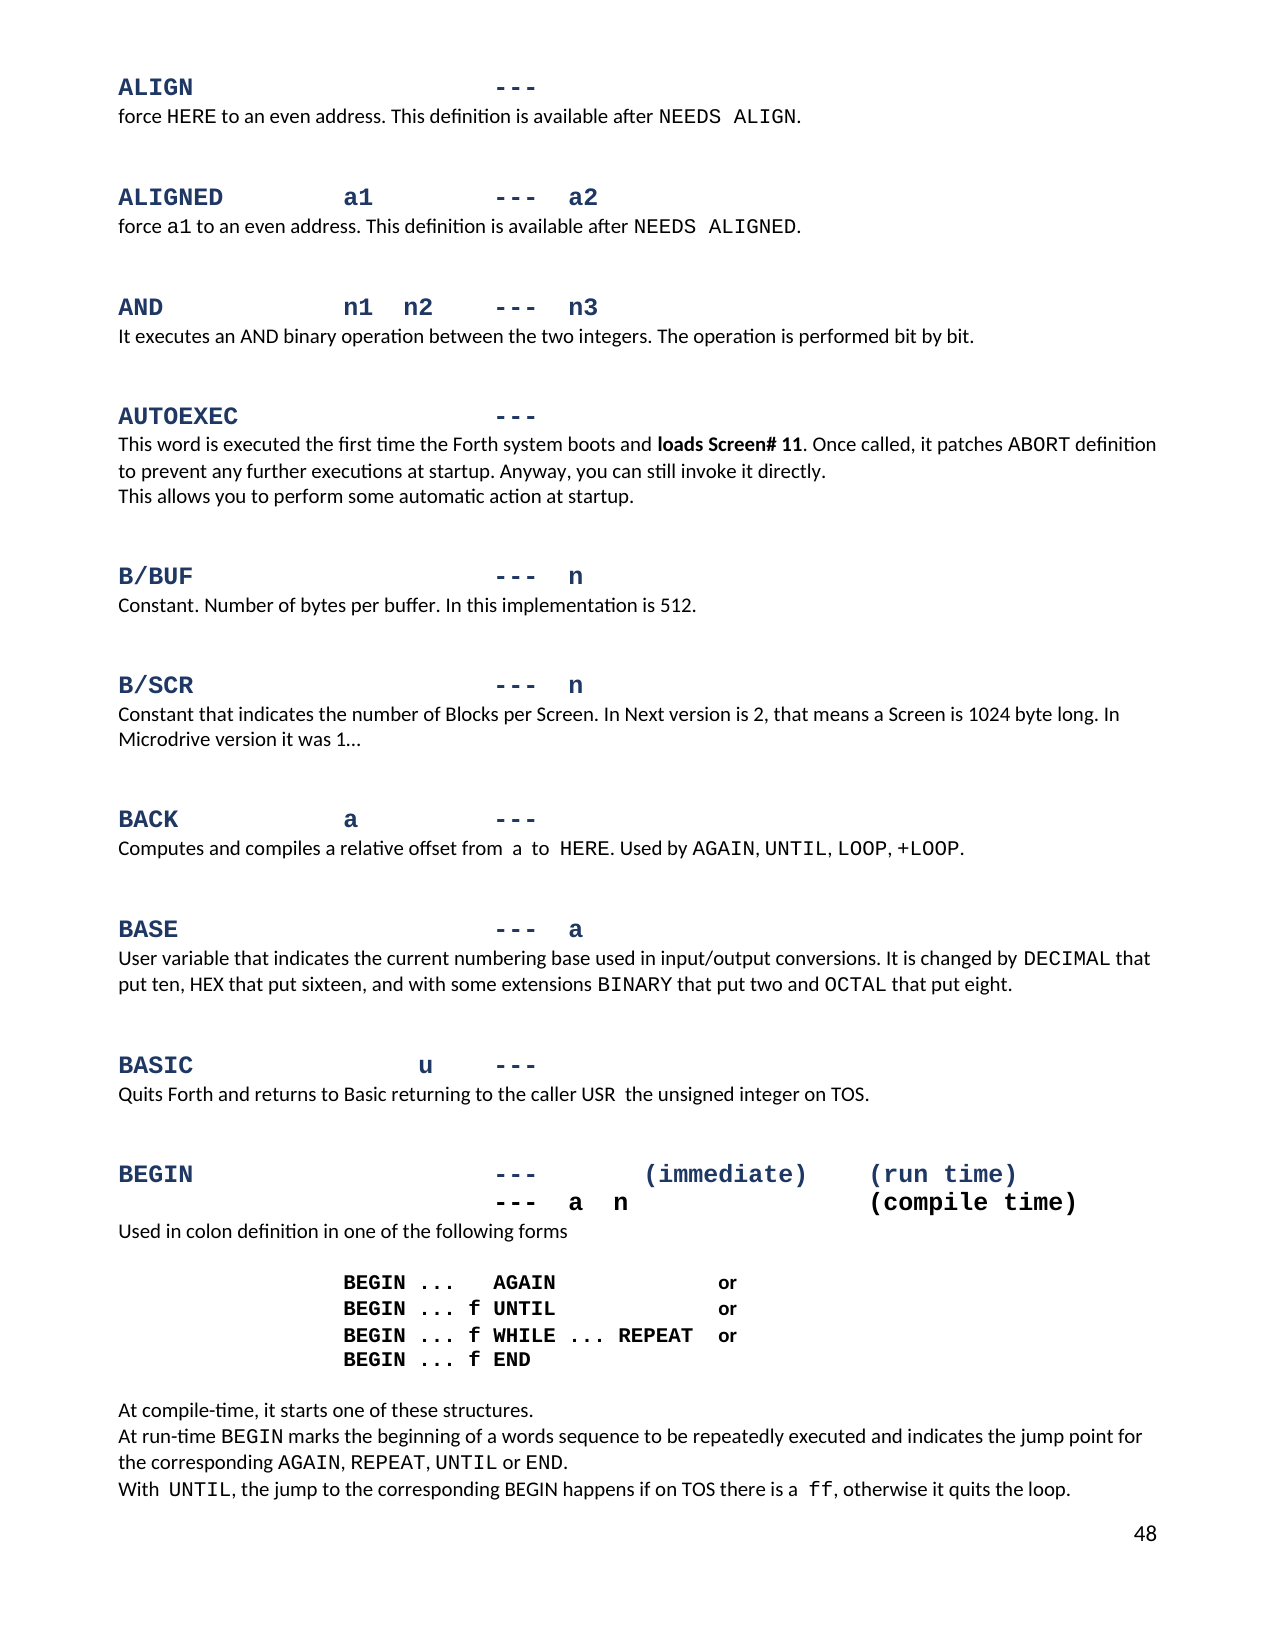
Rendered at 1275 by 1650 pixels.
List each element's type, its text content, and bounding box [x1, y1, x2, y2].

subtitle BEGIN --- (immediate) (run time) [118, 1162, 1157, 1190]
text User variable that indicates the current numbering base used in input/output conversions. It is changed by DECIMAL that put ten, HEX that put sixteen, and with some extensions BINARY that put two and OCTAL that put eight. [118, 945, 1157, 998]
subtitle BASE --- a [118, 917, 1157, 945]
text At compile-time, it starts one of these structures. [118, 1398, 1157, 1423]
text BEGIN ... f END [118, 1348, 1157, 1372]
subtitle AUTOEXEC --- [118, 403, 1157, 432]
text force a1 to an even address. This definition is available after NEEDS ALIGNED. [118, 213, 1157, 239]
text Quits Forth and returns to Basic returning to the caller USR the unsigned integer on TOS. [118, 1081, 1157, 1107]
subtitle B/BUF --- n [118, 564, 1157, 592]
text Used in colon definition in one of the following forms [118, 1218, 1157, 1244]
text It executes an AND binary operation between the two integers. The operation is performed bit by bit. [118, 323, 1157, 348]
subtitle B/SCR --- n [118, 673, 1157, 701]
text BEGIN ... f UNTIL or [118, 1296, 1157, 1322]
subtitle BACK a --- [118, 807, 1157, 835]
text At run-time BEGIN marks the beginning of a words sequence to be repeatedly executed and indicates the jump point for the corresponding AGAIN, REPEAT, UNTIL or END. [118, 1423, 1157, 1476]
text --- a n (compile time) [418, 1190, 1157, 1218]
subtitle AND n1 n2 --- n3 [118, 294, 1157, 323]
text This word is executed the first time the Forth system boots and loads Screen# 11. Once called, it patches ABORT definition to prevent any further executions at startup. Anyway, you can still invoke it directly. [118, 432, 1157, 483]
text BEGIN ... f WHILE ... REPEAT or [118, 1322, 1157, 1348]
text This allows you to perform some automatic action at startup. [118, 483, 1157, 509]
text Constant that indicates the number of Blocks per Screen. In Next version is 2, that means a Screen is 1024 byte long. In Microdrive version it was 1… [118, 701, 1157, 752]
text BEGIN ... AGAIN or [118, 1269, 1157, 1296]
text With UNTIL, the jump to the corresponding BEGIN happens if on TOS there is a ff, otherwise it quits the loop. [118, 1476, 1157, 1502]
subtitle ALIGN --- [118, 75, 1157, 103]
subtitle BASIC u --- [118, 1053, 1157, 1081]
subtitle ALIGNED a1 --- a2 [118, 185, 1157, 213]
text Computes and compiles a relative offset from a to HERE. Used by AGAIN, UNTIL, LOOP, +LOOP. [118, 835, 1157, 862]
text force HERE to an even address. This definition is available after NEEDS ALIGN. [118, 103, 1157, 130]
text Constant. Number of bytes per buffer. In this implementation is 512. [118, 592, 1157, 618]
